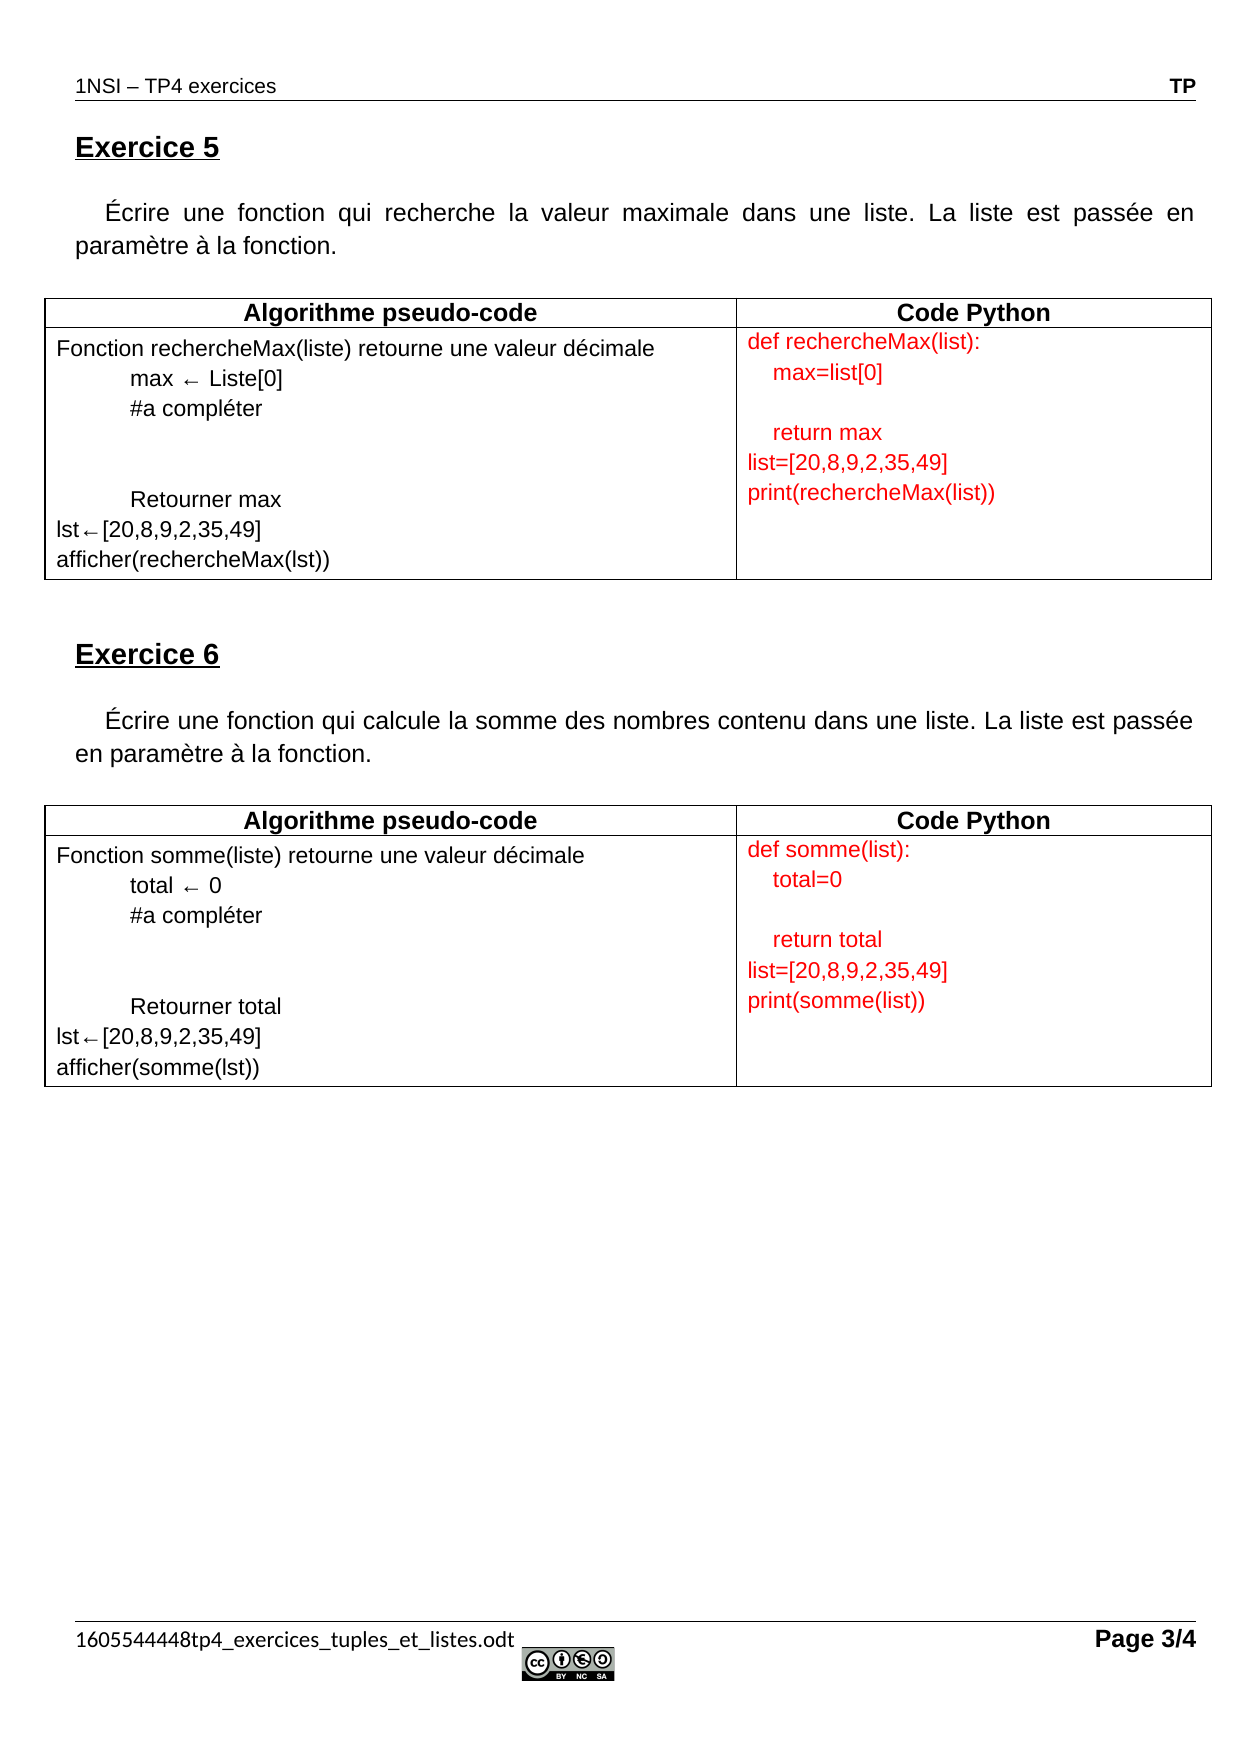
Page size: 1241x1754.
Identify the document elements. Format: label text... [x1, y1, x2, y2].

table_cell Fonction somme(liste) retourne une valeur décimale total ← 0 #a compléter Retourner total lst←[20,8,9,2,35,49] afficher(somme(lst)) [46, 836, 736, 1086]
text Exercice 5 [75, 129, 1196, 163]
table_header Algorithme pseudo-code [46, 299, 736, 327]
text Écrire une fonction qui recherche la valeur maximale dans une liste. La liste est passée en paramètre à la fonction. [75, 198, 1196, 260]
text Exercice 6 [75, 637, 1196, 671]
table_cell Fonction rechercheMax(liste) retourne une valeur décimale max ← Liste[0] #a compléter Retourner max lst←[20,8,9,2,35,49] afficher(rechercheMax(lst)) [46, 328, 736, 578]
picture [521, 1647, 615, 1681]
table_cell def rechercheMax(list): max=list[0] return max list=[20,8,9,2,35,49] print(rechercheMax(list)) [737, 328, 1211, 578]
table_header Code Python [737, 806, 1211, 835]
text Écrire une fonction qui calcule la somme des nombres contenu dans une liste. La liste est passée en paramètre à la fonction. [75, 706, 1196, 768]
table_header Algorithme pseudo-code [46, 806, 736, 835]
table_header Code Python [737, 299, 1211, 327]
table_cell def somme(list): total=0 return total list=[20,8,9,2,35,49] print(somme(list)) [737, 836, 1211, 1086]
